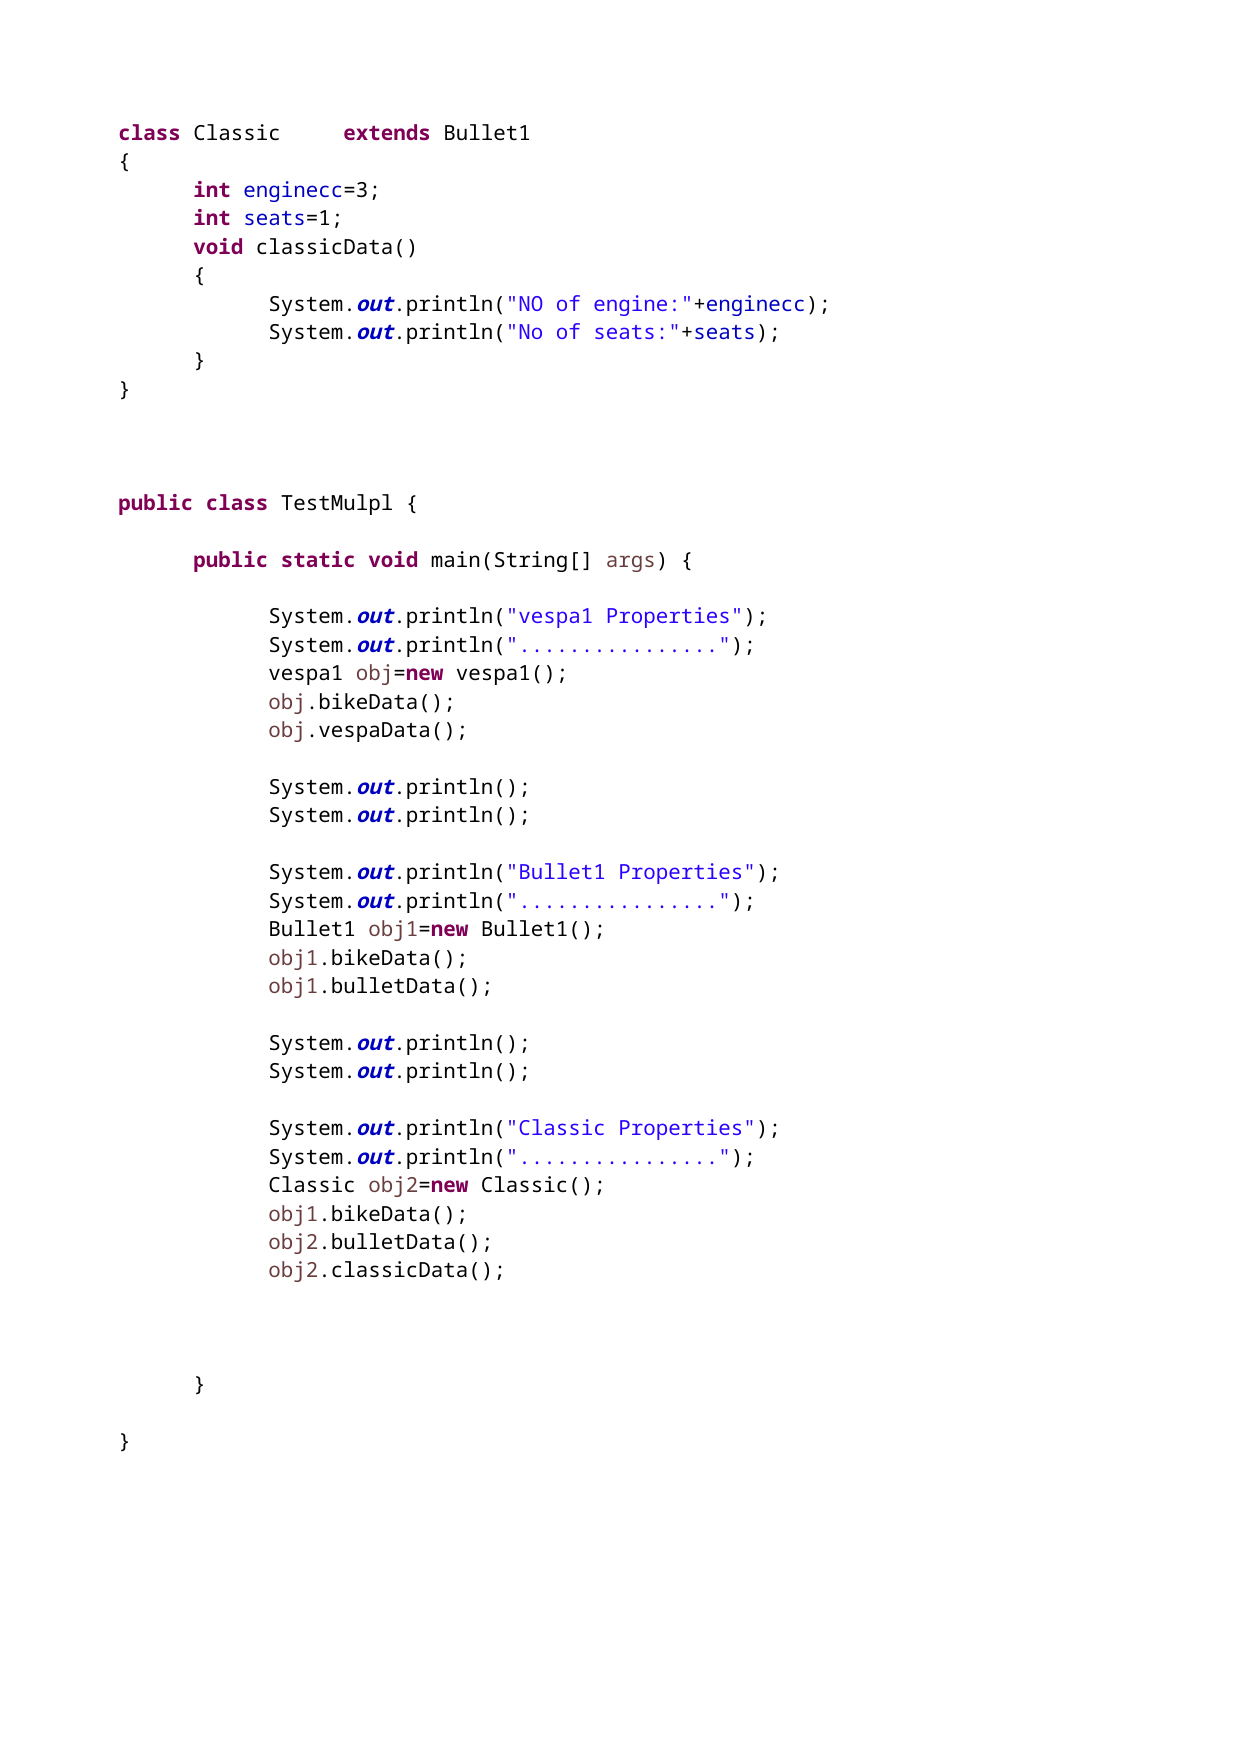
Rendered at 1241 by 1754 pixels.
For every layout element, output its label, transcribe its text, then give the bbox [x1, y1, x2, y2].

text Bullet1 obj1=new Bullet1(); [118, 914, 1122, 943]
text System.out.println("vespa1 Properties"); [118, 602, 1122, 630]
text System.out.println("NO of engine:"+enginecc); [118, 289, 1122, 317]
text System.out.println(); [118, 801, 1122, 829]
text System.out.println(); [118, 1057, 1122, 1085]
text int enginecc=3; [118, 175, 1122, 203]
text } [118, 346, 1122, 374]
text public static void main(String[] args) { [118, 545, 1122, 573]
text { [118, 147, 1122, 175]
text obj2.classicData(); [118, 1256, 1122, 1284]
text } [118, 374, 1122, 402]
text System.out.println(); [118, 772, 1122, 801]
text int seats=1; [118, 203, 1122, 232]
text System.out.println("No of seats:"+seats); [118, 317, 1122, 346]
text obj.vespaData(); [118, 715, 1122, 744]
text void classicData() [118, 232, 1122, 260]
text System.out.println("................"); [118, 630, 1122, 658]
text vespa1 obj=new vespa1(); [118, 658, 1122, 687]
text System.out.println(); [118, 1028, 1122, 1057]
text obj1.bikeData(); [118, 943, 1122, 971]
text public class TestMulpl { [118, 488, 1122, 516]
text obj1.bulletData(); [118, 971, 1122, 1000]
text System.out.println("................"); [118, 886, 1122, 914]
text System.out.println("Bullet1 Properties"); [118, 857, 1122, 886]
text System.out.println("Classic Properties"); [118, 1113, 1122, 1142]
text } [118, 1426, 1122, 1455]
text obj.bikeData(); [118, 687, 1122, 715]
text Classic obj2=new Classic(); [118, 1170, 1122, 1199]
text System.out.println("................"); [118, 1142, 1122, 1170]
text obj1.bikeData(); [118, 1199, 1122, 1227]
text obj2.bulletData(); [118, 1227, 1122, 1256]
text { [118, 260, 1122, 289]
text class Classic extends Bullet1 [118, 118, 1122, 147]
text } [118, 1369, 1122, 1398]
